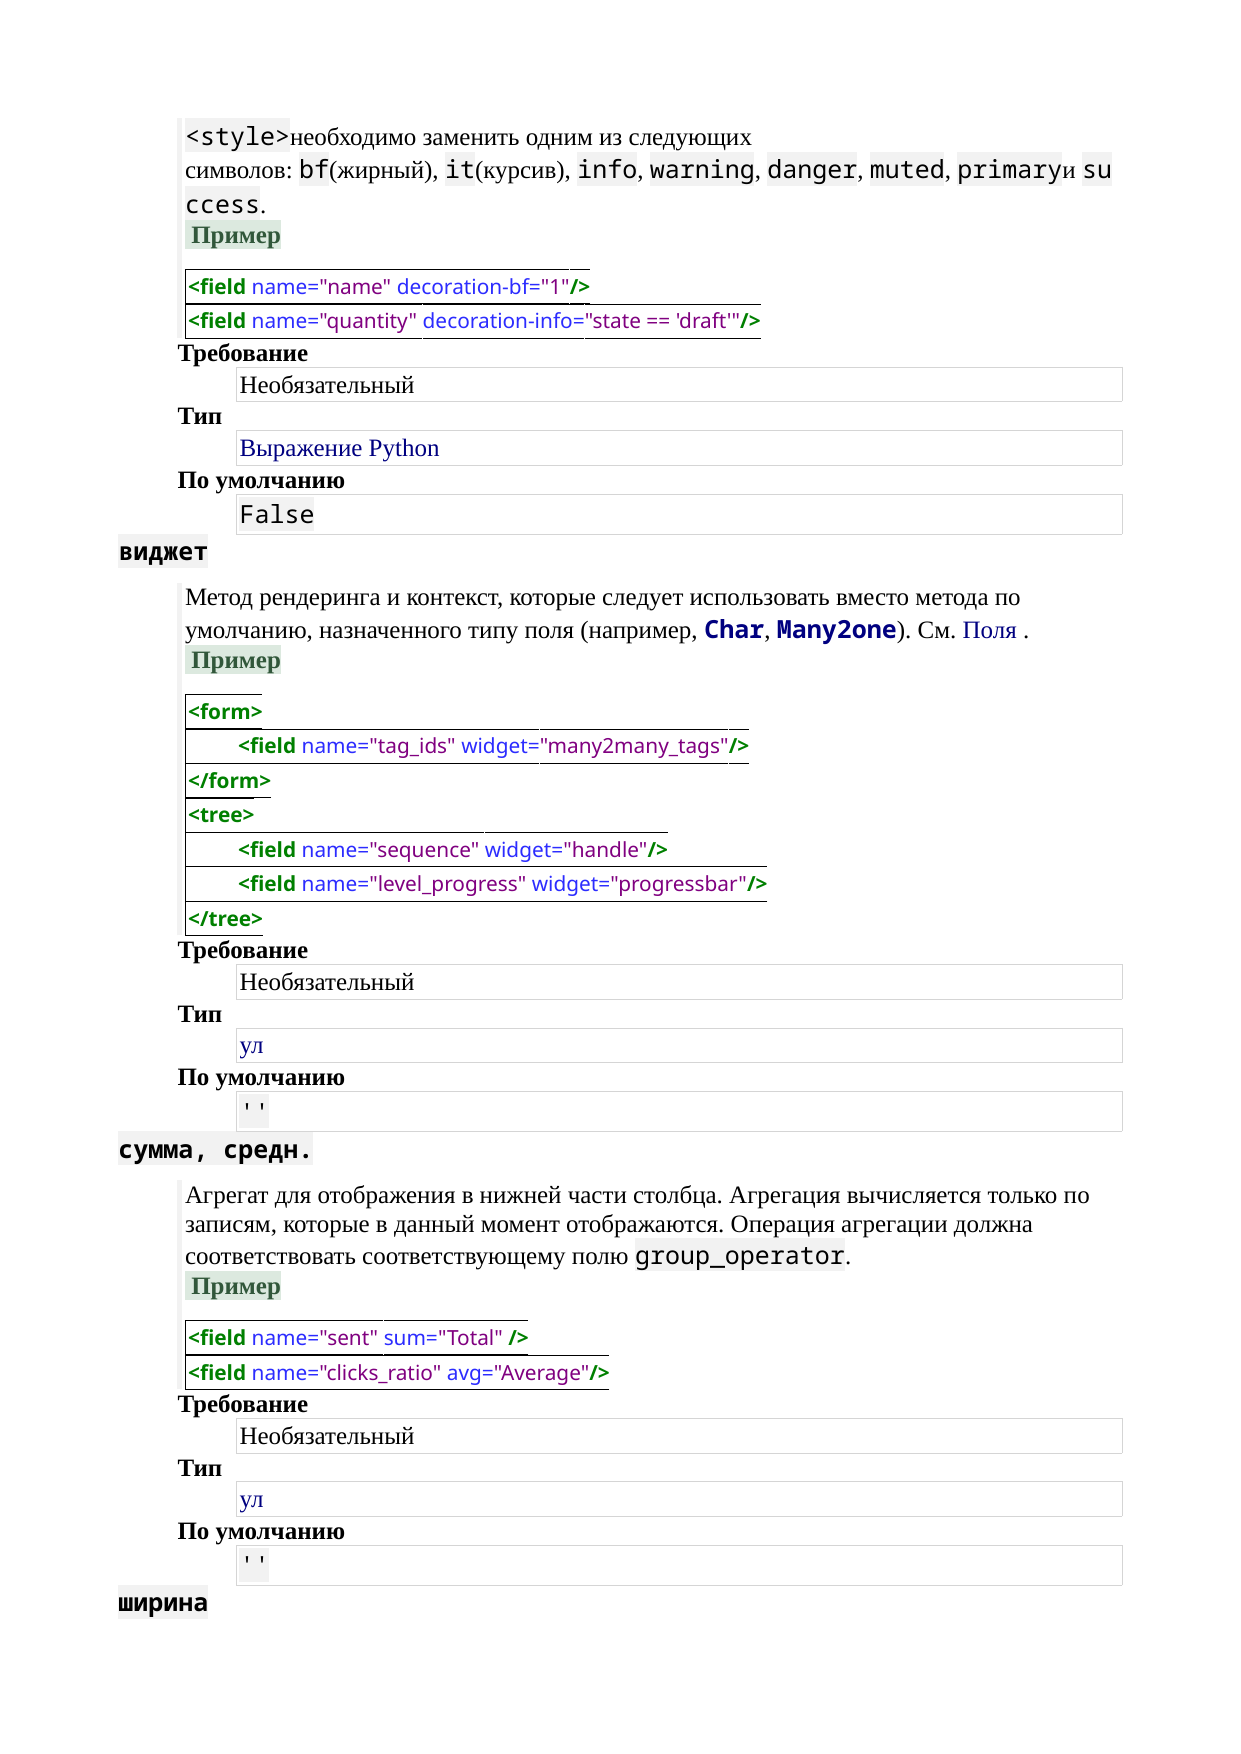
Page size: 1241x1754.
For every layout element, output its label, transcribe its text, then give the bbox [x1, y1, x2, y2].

text </tree> [186, 901, 1122, 935]
list Метод рендеринга и контекст, которые следует использовать вместо метода по умолчанию, назначенного типу поля (например, Char, Many2one). См. Поля . [177, 582, 1122, 645]
list <style>необходимо заменить одним из следующих символов: bf(жирный), it(курсив), info, warning, danger, muted, primaryи success. [182, 118, 1122, 220]
text <field name="sent" sum="Total" /> [186, 1320, 1122, 1354]
list Агрегат для отображения в нижней части столбца. Агрегация вычисляется только по записям, которые в данный момент отображаются. Операция агрегации должна соответствовать соответствующему полю group_operator. [182, 1180, 1122, 1271]
text <form> [186, 694, 1122, 728]
text </form> [186, 763, 1122, 797]
text <field name="level_progress" widget="progressbar"/> [186, 866, 1122, 901]
list Необязательный [237, 965, 1122, 999]
subtitle Требование [177, 338, 1122, 367]
text <tree> [186, 797, 1122, 832]
list Необязательный [237, 368, 1122, 401]
list '' [237, 1092, 1122, 1131]
text <field name="name" decoration-bf="1"/> [186, 269, 1122, 303]
subtitle Тип [177, 1453, 1122, 1481]
subtitle ширина [118, 1585, 1122, 1619]
list ул [237, 1482, 1122, 1516]
subtitle По умолчанию [177, 1062, 1122, 1091]
text Пример [182, 1271, 1122, 1300]
list ул [237, 1029, 1122, 1062]
subtitle Тип [177, 999, 1122, 1028]
list False [237, 495, 1122, 534]
text <field name="tag_ids" widget="many2many_tags"/> [186, 728, 1122, 763]
subtitle виджет [118, 534, 1122, 568]
subtitle Требование [177, 935, 1122, 964]
subtitle Тип [177, 401, 1122, 430]
list Выражение Python [237, 431, 1122, 465]
subtitle По умолчанию [177, 1516, 1122, 1545]
list Необязательный [237, 1419, 1122, 1453]
text Пример [182, 220, 1122, 249]
subtitle По умолчанию [177, 465, 1122, 494]
subtitle сумма, средн. [118, 1131, 1122, 1165]
text Пример [182, 645, 1122, 674]
subtitle Требование [177, 1389, 1122, 1418]
text <field name="sequence" widget="handle"/> [186, 832, 1122, 866]
text <field name="quantity" decoration-info="state == 'draft'"/> [186, 303, 1122, 338]
text <field name="clicks_ratio" avg="Average"/> [186, 1354, 1122, 1389]
list '' [237, 1546, 1122, 1585]
